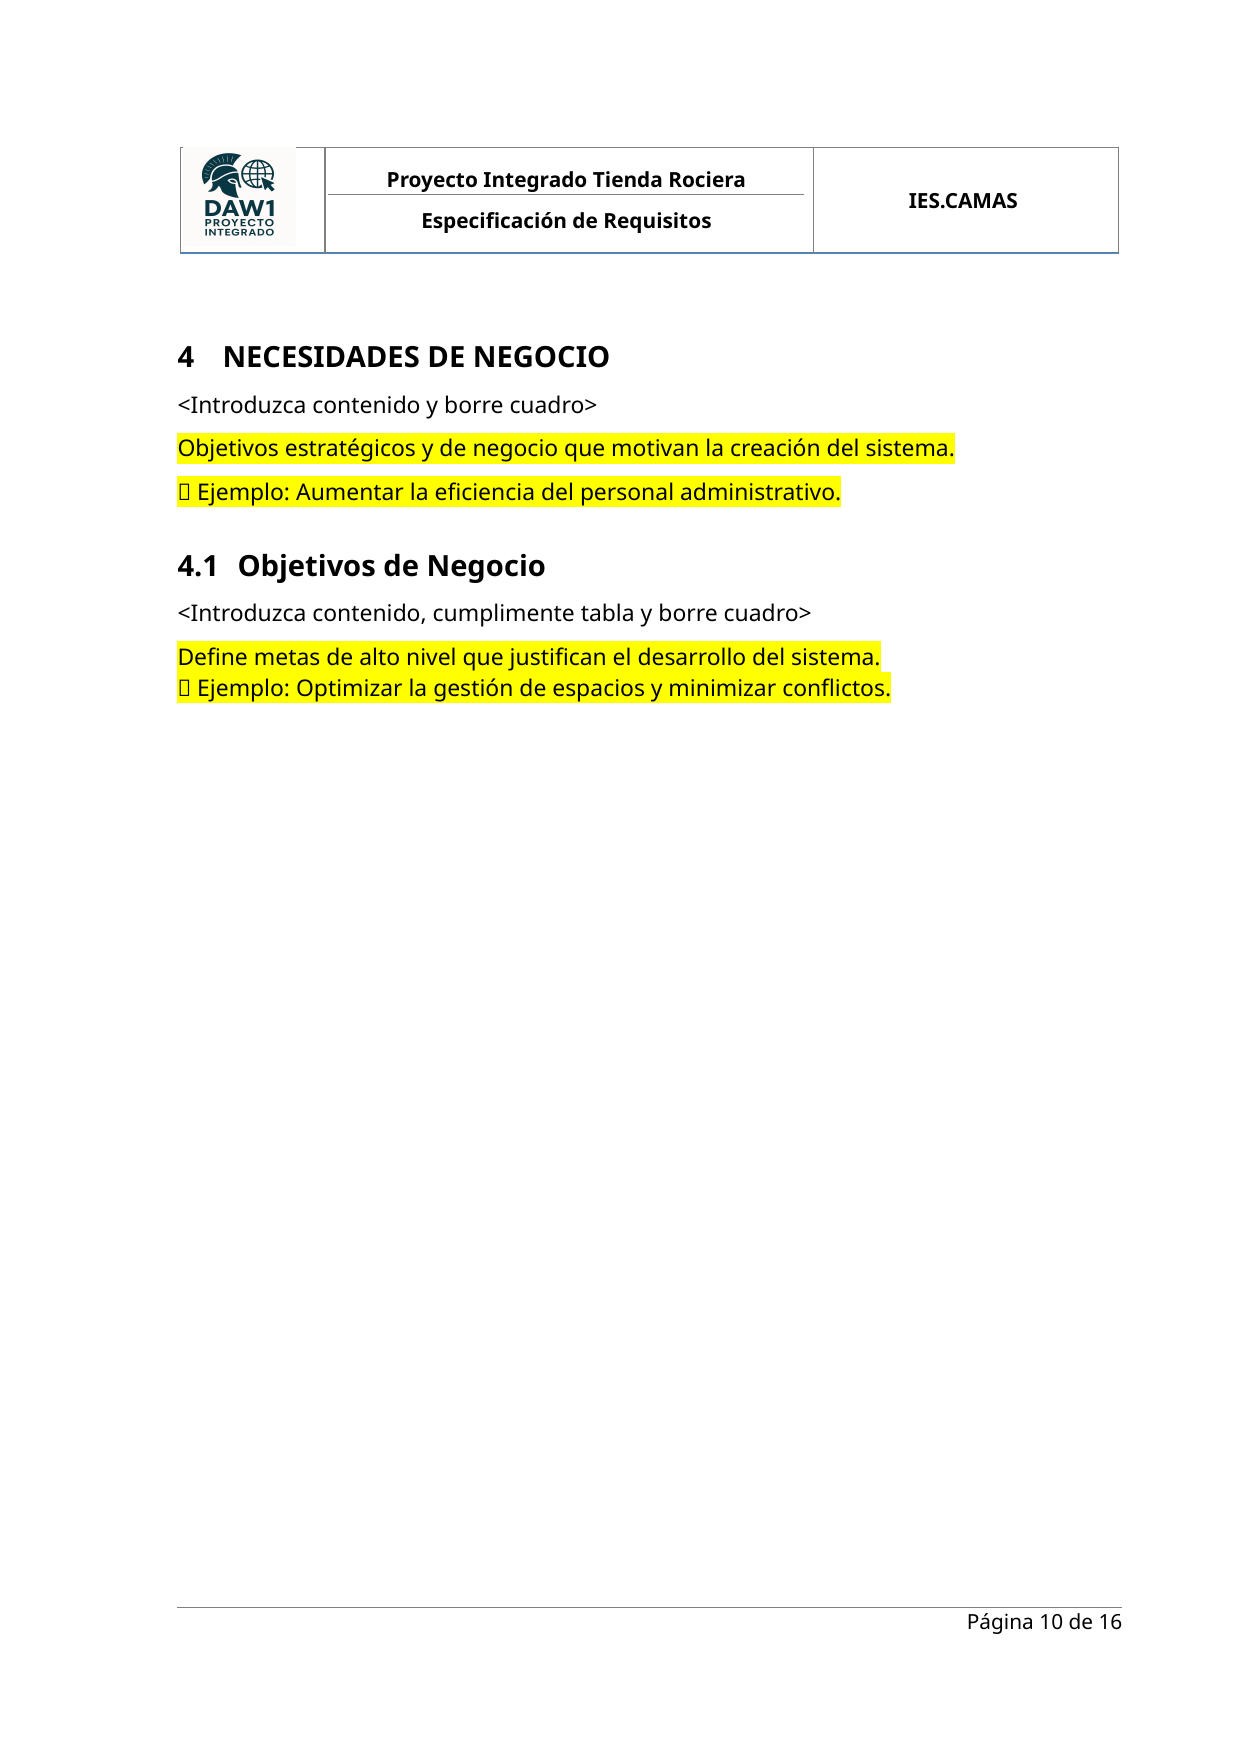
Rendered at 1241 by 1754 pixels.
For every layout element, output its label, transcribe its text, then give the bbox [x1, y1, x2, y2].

text Objetivos estratégicos y de negocio que motivan la creación del sistema. [177, 432, 1122, 464]
text <Introduzca contenido, cumplimente tabla y borre cuadro> [177, 597, 1122, 628]
subtitle Objetivos de Negocio [177, 545, 1122, 584]
subtitle NECESIDADES DE NEGOCIO [177, 336, 1122, 376]
text Define metas de alto nivel que justifican el desarrollo del sistema. [177, 641, 1122, 672]
text 🔹 Ejemplo: Aumentar la eficiencia del personal administrativo. [177, 476, 1122, 507]
text 🔹 Ejemplo: Optimizar la gestión de espacios y minimizar conflictos. [177, 672, 1122, 703]
picture [183, 147, 296, 246]
text <Introduzca contenido y borre cuadro> [177, 389, 1122, 420]
